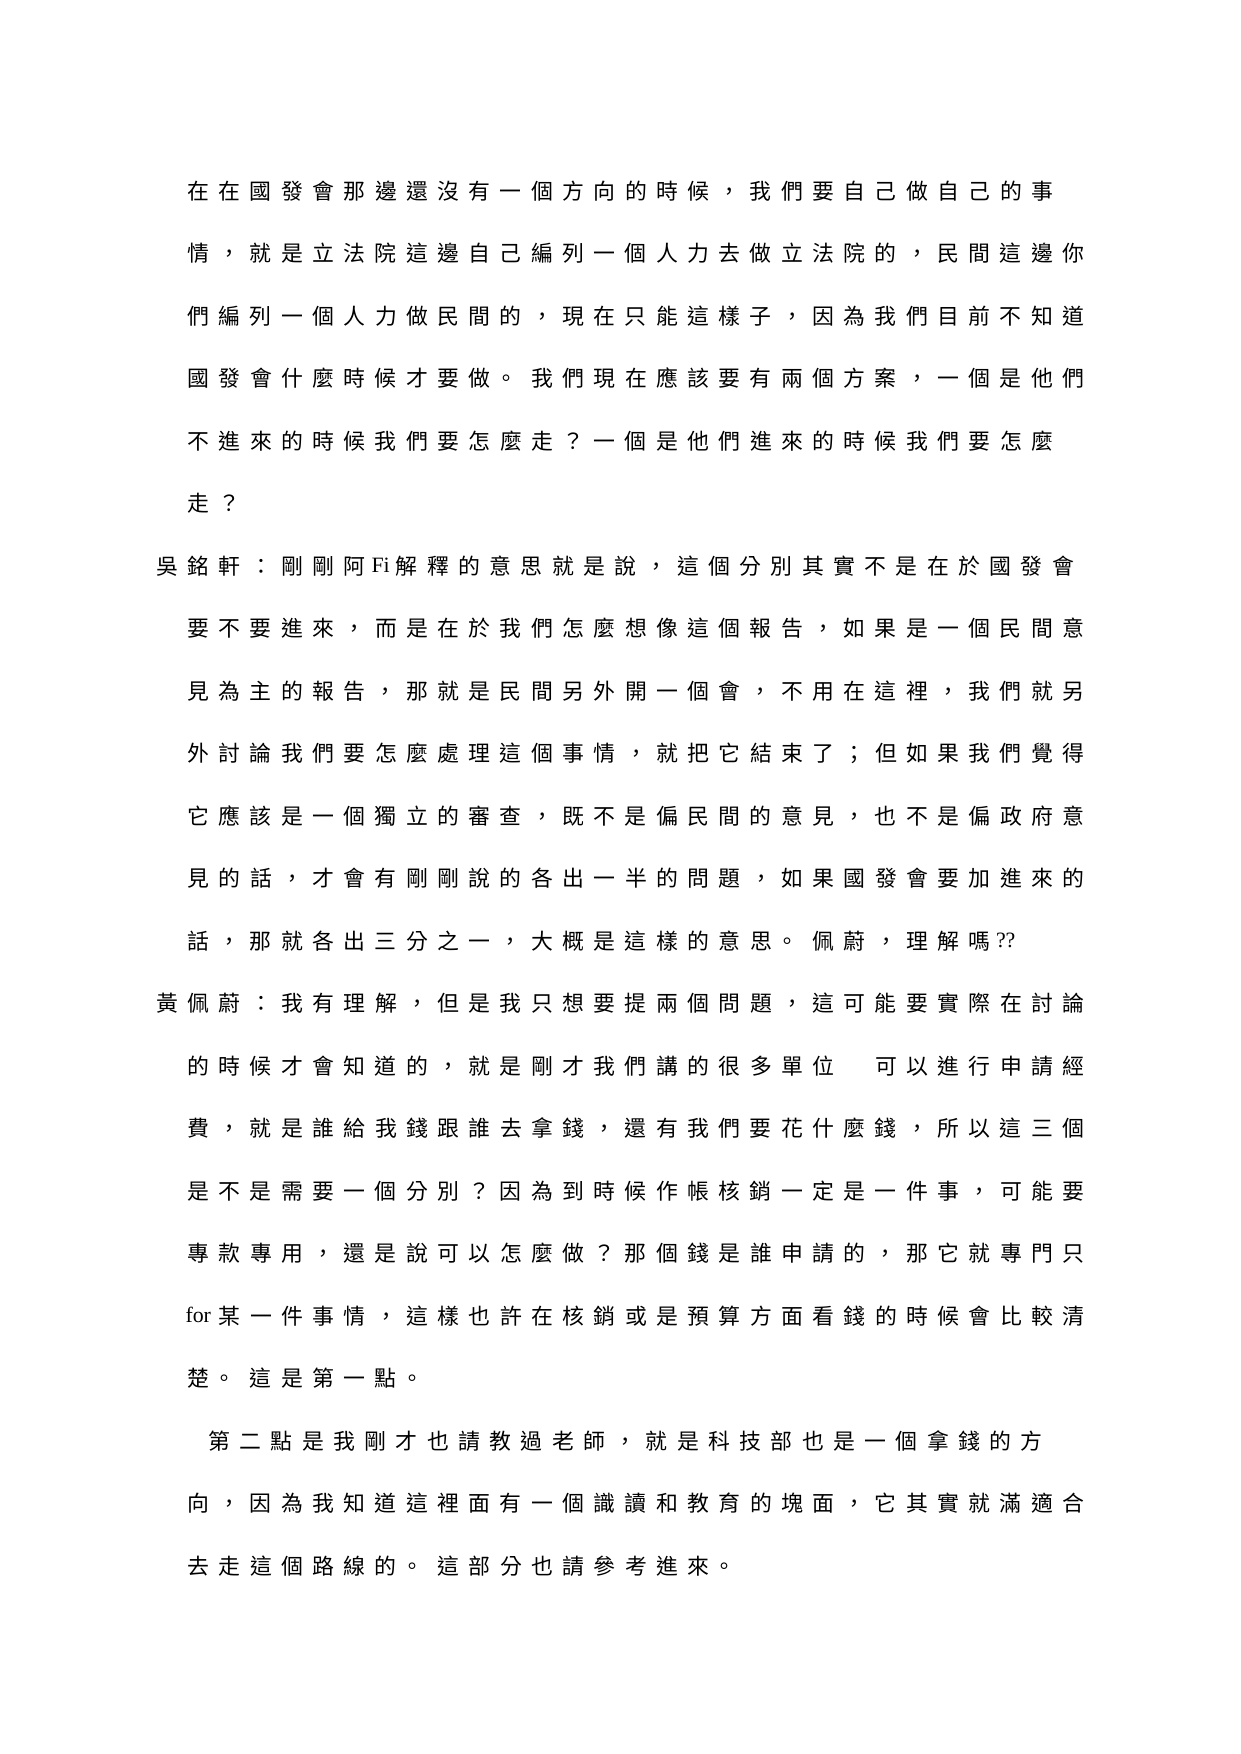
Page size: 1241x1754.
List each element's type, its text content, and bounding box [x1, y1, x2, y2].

text 第二點是我剛才也請教過老師，就是科技部也是一個拿錢的方向，因為我知道這裡面有一個識讀和教育的塊面，它其實就滿適合去走這個路線的。這部分也請參考進來。 [173, 1408, 1089, 1596]
text 吳銘軒：剛剛阿Fi解釋的意思就是說，這個分別其實不是在於國發會要不要進來，而是在於我們怎麼想像這個報告，如果是一個民間意見為主的報告，那就是民間另外開一個會，不用在這裡，我們就另外討論我們要怎麼處理這個事情，就把它結束了；但如果我們覺得它應該是一個獨立的審查，既不是偏民間的意見，也不是偏政府意見的話，才會有剛剛說的各出一半的問題，如果國發會要加進來的話，那就各出三分之一，大概是這樣的意思。佩蔚，理解嗎?? [151, 533, 1089, 971]
text 黃佩蔚：我有理解，但是我只想要提兩個問題，這可能要實際在討論的時候才會知道的，就是剛才我們講的很多單位 可以進行申請經費，就是誰給我錢跟誰去拿錢，還有我們要花什麼錢，所以這三個是不是需要一個分別？因為到時候作帳核銷一定是一件事，可能要專款專用，還是說可以怎麼做？那個錢是誰申請的，那它就專門只for某一件事情，這樣也許在核銷或是預算方面看錢的時候會比較清楚。這是第一點。 [151, 971, 1089, 1408]
text 在在國發會那邊還沒有一個方向的時候，我們要自己做自己的事情，就是立法院這邊自己編列一個人力去做立法院的，民間這邊你們編列一個人力做民間的，現在只能這樣子，因為我們目前不知道國發會什麼時候才要做。我們現在應該要有兩個方案，一個是他們不進來的時候我們要怎麼走？一個是他們進來的時候我們要怎麼走？ [151, 158, 1089, 533]
